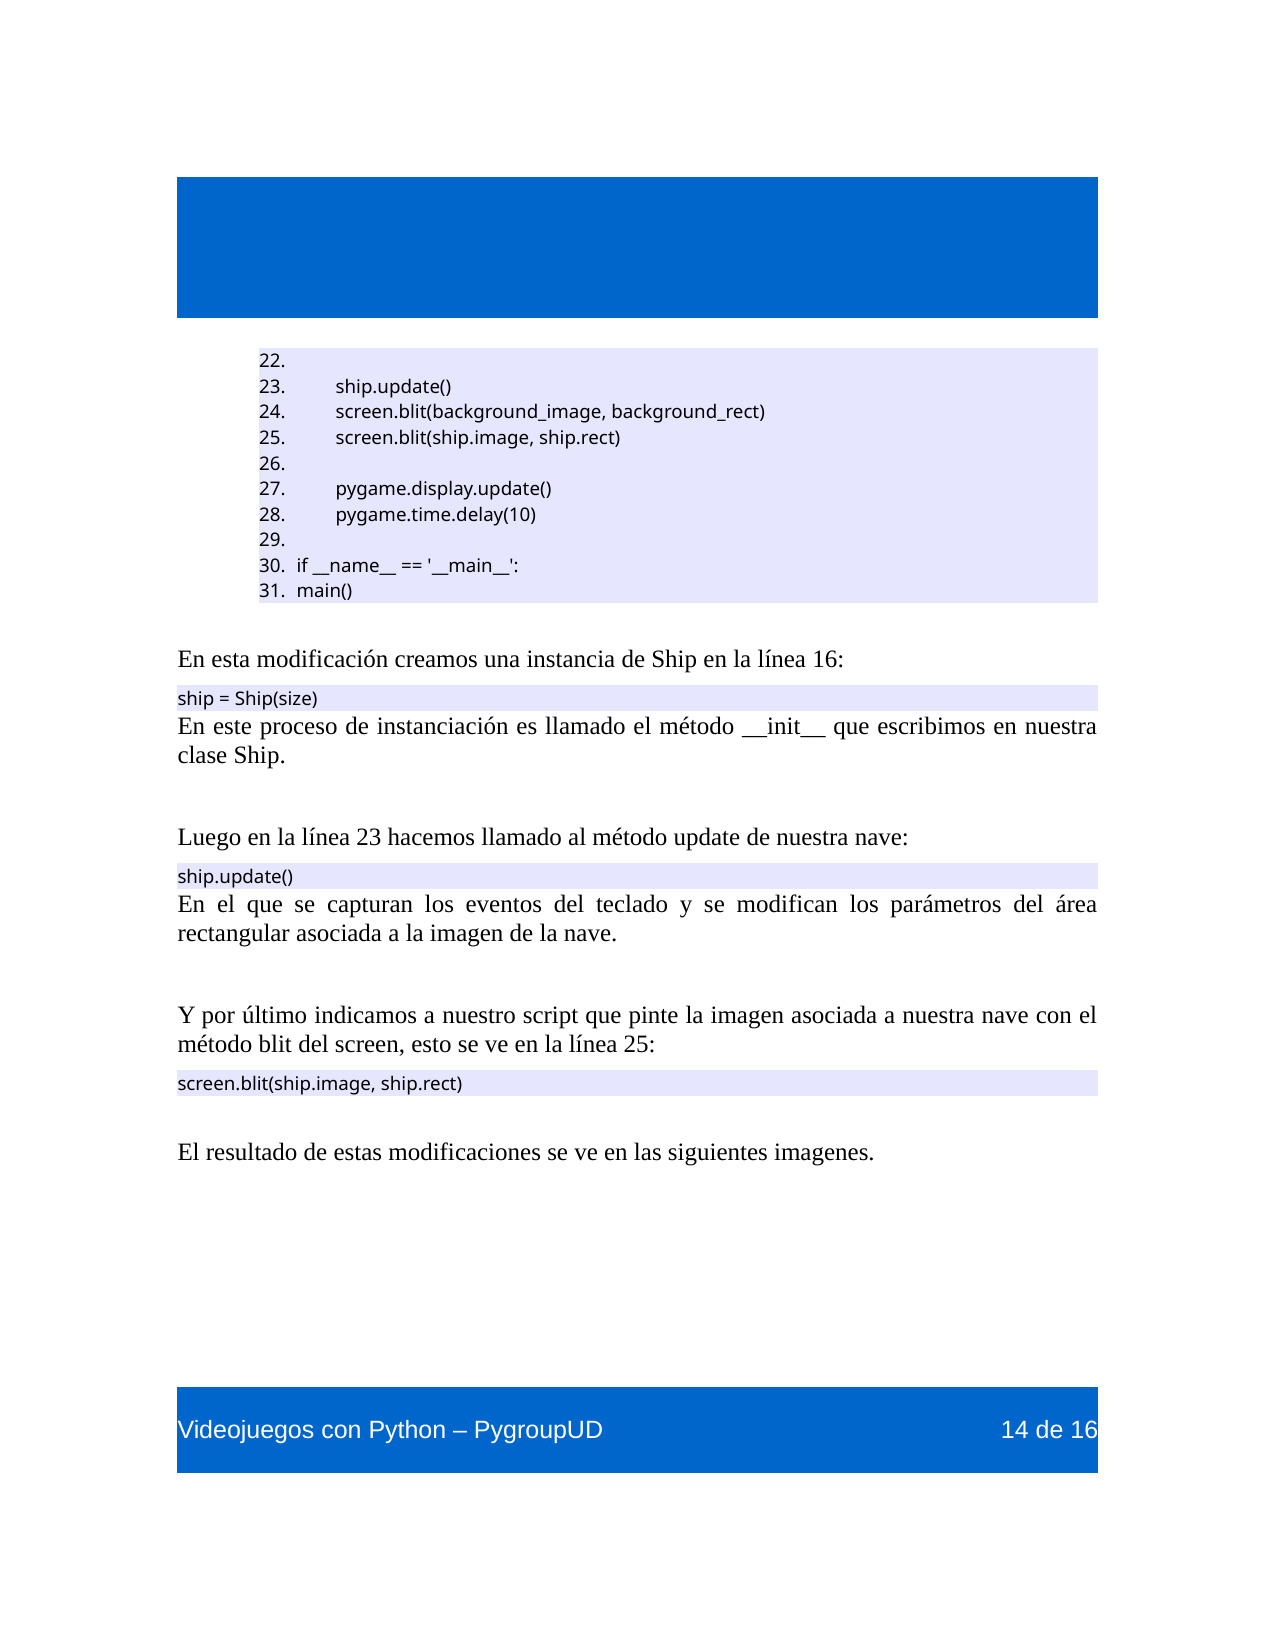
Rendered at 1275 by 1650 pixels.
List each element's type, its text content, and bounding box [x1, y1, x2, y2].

list screen.blit(background_image, background_rect) [259, 399, 1098, 424]
text ship.update() [177, 863, 1098, 889]
text ship = Ship(size) [177, 685, 1098, 711]
list screen.blit(ship.image, ship.rect) [259, 424, 1098, 450]
list main() [259, 577, 1098, 603]
text En el que se capturan los eventos del teclado y se modifican los parámetros del área rectangular asociada a la imagen de la nave. [177, 889, 1098, 946]
list pygame.time.delay(10) [259, 501, 1098, 526]
text screen.blit(ship.image, ship.rect) [177, 1070, 1098, 1096]
text En este proceso de instanciación es llamado el método __init__ que escribimos en nuestra clase Ship. [177, 711, 1098, 768]
text Luego en la línea 23 hacemos llamado al método update de nuestra nave: [177, 822, 1098, 851]
list pygame.display.update() [259, 475, 1098, 501]
text El resultado de estas modificaciones se ve en las siguientes imagenes. [177, 1137, 1098, 1166]
text Y por último indicamos a nuestro script que pinte la imagen asociada a nuestra nave con el método blit del screen, esto se ve en la línea 25: [177, 1000, 1098, 1058]
list ship.update() [259, 373, 1098, 399]
text En esta modificación creamos una instancia de Ship en la línea 16: [177, 644, 1098, 673]
list if __name__ == '__main__': [259, 552, 1098, 577]
